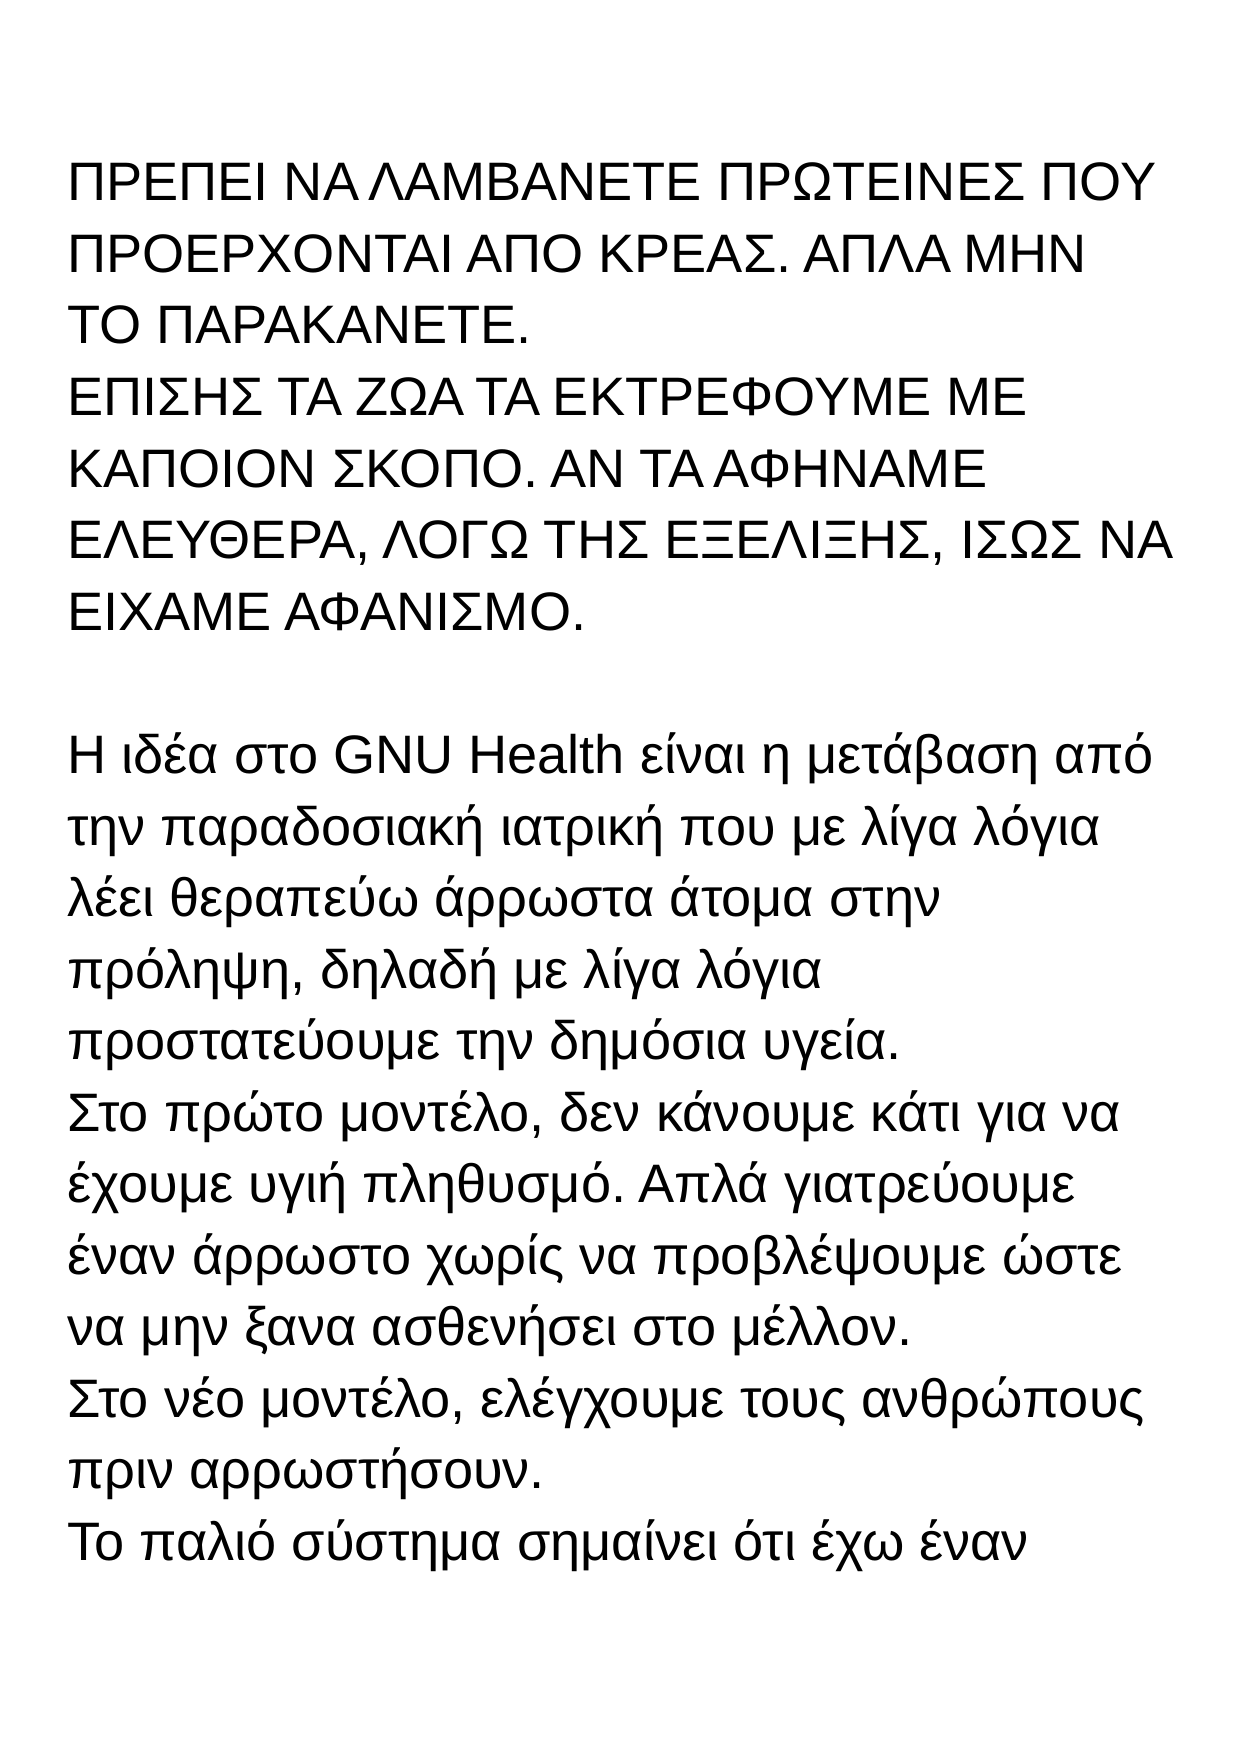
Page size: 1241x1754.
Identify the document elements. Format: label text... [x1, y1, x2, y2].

text Στο πρώτο μοντέλο, δεν κάνουμε κάτι για να έχουμε υγιή πληθυσμό. Απλά γιατρεύουμε έναν άρρωστο χωρίς να προβλέψουμε ώστε να μην ξανα ασθενήσει στο μέλλον. [67, 1080, 1173, 1357]
text ΠΡΕΠΕΙ ΝΑ ΛΑΜΒΑΝΕΤΕ ΠΡΩΤΕΙΝΕΣ ΠΟΥ ΠΡΟΕΡΧΟΝΤΑΙ ΑΠΟ ΚΡΕΑΣ. ΑΠΛΑ ΜΗΝ ΤΟ ΠΑΡΑΚΑΝΕΤΕ. [67, 150, 1173, 355]
text Η ιδέα στο GNU Health είναι η μετάβαση από την παραδοσιακή ιατρική που με λίγα λόγια λέει θεραπεύω άρρωστα άτομα στην πρόληψη, δηλαδή με λίγα λόγια προστατεύουμε την δημόσια υγεία. [67, 722, 1173, 1071]
text ΕΠΙΣΗΣ ΤΑ ΖΩΑ ΤΑ ΕΚΤΡΕΦΟΥΜΕ ΜΕ ΚΑΠΟΙΟΝ ΣΚΟΠΟ. ΑΝ ΤΑ ΑΦΗΝΑΜΕ ΕΛΕΥΘΕΡΑ, ΛΟΓΩ ΤΗΣ ΕΞΕΛΙΞΗΣ, ΙΣΩΣ ΝΑ ΕΙΧΑΜΕ ΑΦΑΝΙΣΜΟ. [67, 365, 1173, 642]
text Στο νέο μοντέλο, ελέγχουμε τους ανθρώπους πριν αρρωστήσουν. [67, 1367, 1173, 1500]
text Το παλιό σύστημα σημαίνει ότι έχω έναν [67, 1510, 1173, 1572]
